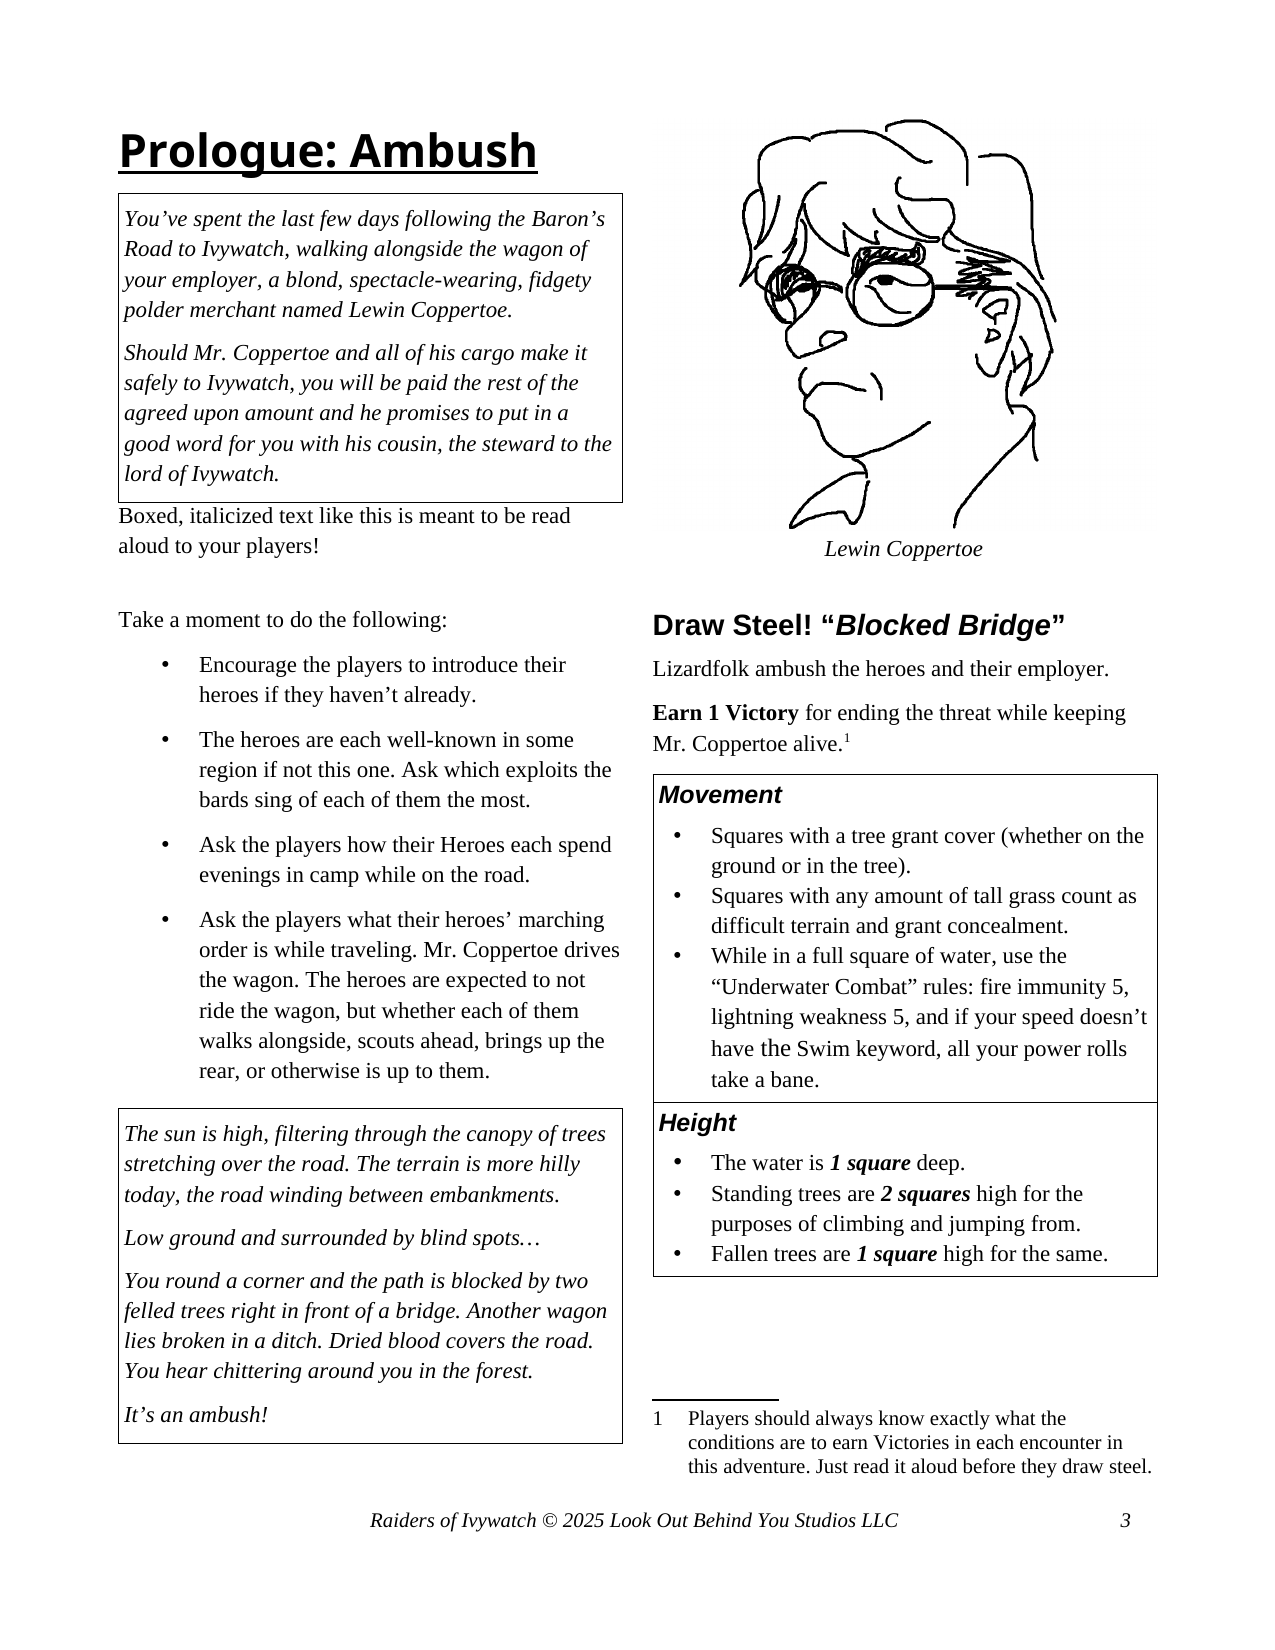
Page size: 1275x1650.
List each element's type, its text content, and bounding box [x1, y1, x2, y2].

list Ask the players how their Heroes each spend evenings in camp while on the road. [161, 831, 622, 888]
text Players should always know exactly what the conditions are to earn Victories in each encounter in this adventure. Just read it aloud before they draw steel. [652, 1406, 1157, 1478]
text Lizardfolk ambush the heroes and their employer. [652, 654, 1157, 681]
table_header You’ve spent the last few days following the Baron’s Road to Ivywatch, walking alongside the wagon of your employer, a blond, spectacle-wearing, fidgety polder merchant named Lewin Coppertoe. Should Mr. Coppertoe and all of his cargo make it safely to Ivywatch, you will be paid the rest of the agreed upon amount and he promises to put in a good word for you with his cousin, the steward to the lord of Ivywatch. [119, 194, 622, 502]
list The heroes are each well-known in some region if not this one. Ask which exploits the bards sing of each of them the most. [161, 726, 622, 813]
text Earn 1 Victory for ending the threat while keeping Mr. Coppertoe alive. [652, 699, 1157, 756]
table_cell Height The water is 1 square deep. Standing trees are 2 squares high for the purposes of climbing and jumping from. Fallen trees are 1 square high for the same. [654, 1103, 1157, 1276]
list Ask the players what their heroes’ marching order is while traveling. Mr. Coppertoe drives the wagon. The heroes are expected to not ride the wagon, but whether each of them walks alongside, scouts ahead, brings up the rear, or otherwise is up to them. [161, 906, 622, 1083]
list Encourage the players to introduce their heroes if they haven’t already. [161, 651, 622, 707]
table_header Movement Squares with a tree grant cover (whether on the ground or in the tree). Squares with any amount of tall grass count as difficult terrain and grant concealment. While in a full square of water, use the “Underwater Combat” rules: fire immunity 5, lightning weakness 5, and if your speed doesn’t have the Swim keyword, all your power rolls take a bane. [654, 775, 1157, 1102]
text Lewin Coppertoe [652, 531, 1157, 561]
subtitle Draw Steel! “Blocked Bridge” [652, 608, 1157, 642]
picture [652, 118, 1157, 531]
text Take a moment to do the following: [118, 606, 622, 632]
table_header The sun is high, filtering through the canopy of trees stretching over the road. The terrain is more hilly today, the road winding between embankments. Low ground and surrounded by blind spots… You round a corner and the path is blocked by two felled trees right in front of a bridge. Another wagon lies broken in a ditch. Dried blood covers the road. You hear chittering around you in the forest. It’s an ambush! [119, 1109, 622, 1443]
text Boxed, italicized text like this is meant to be read aloud to your players! [118, 503, 622, 559]
subtitle Prologue: Ambush [118, 118, 622, 181]
